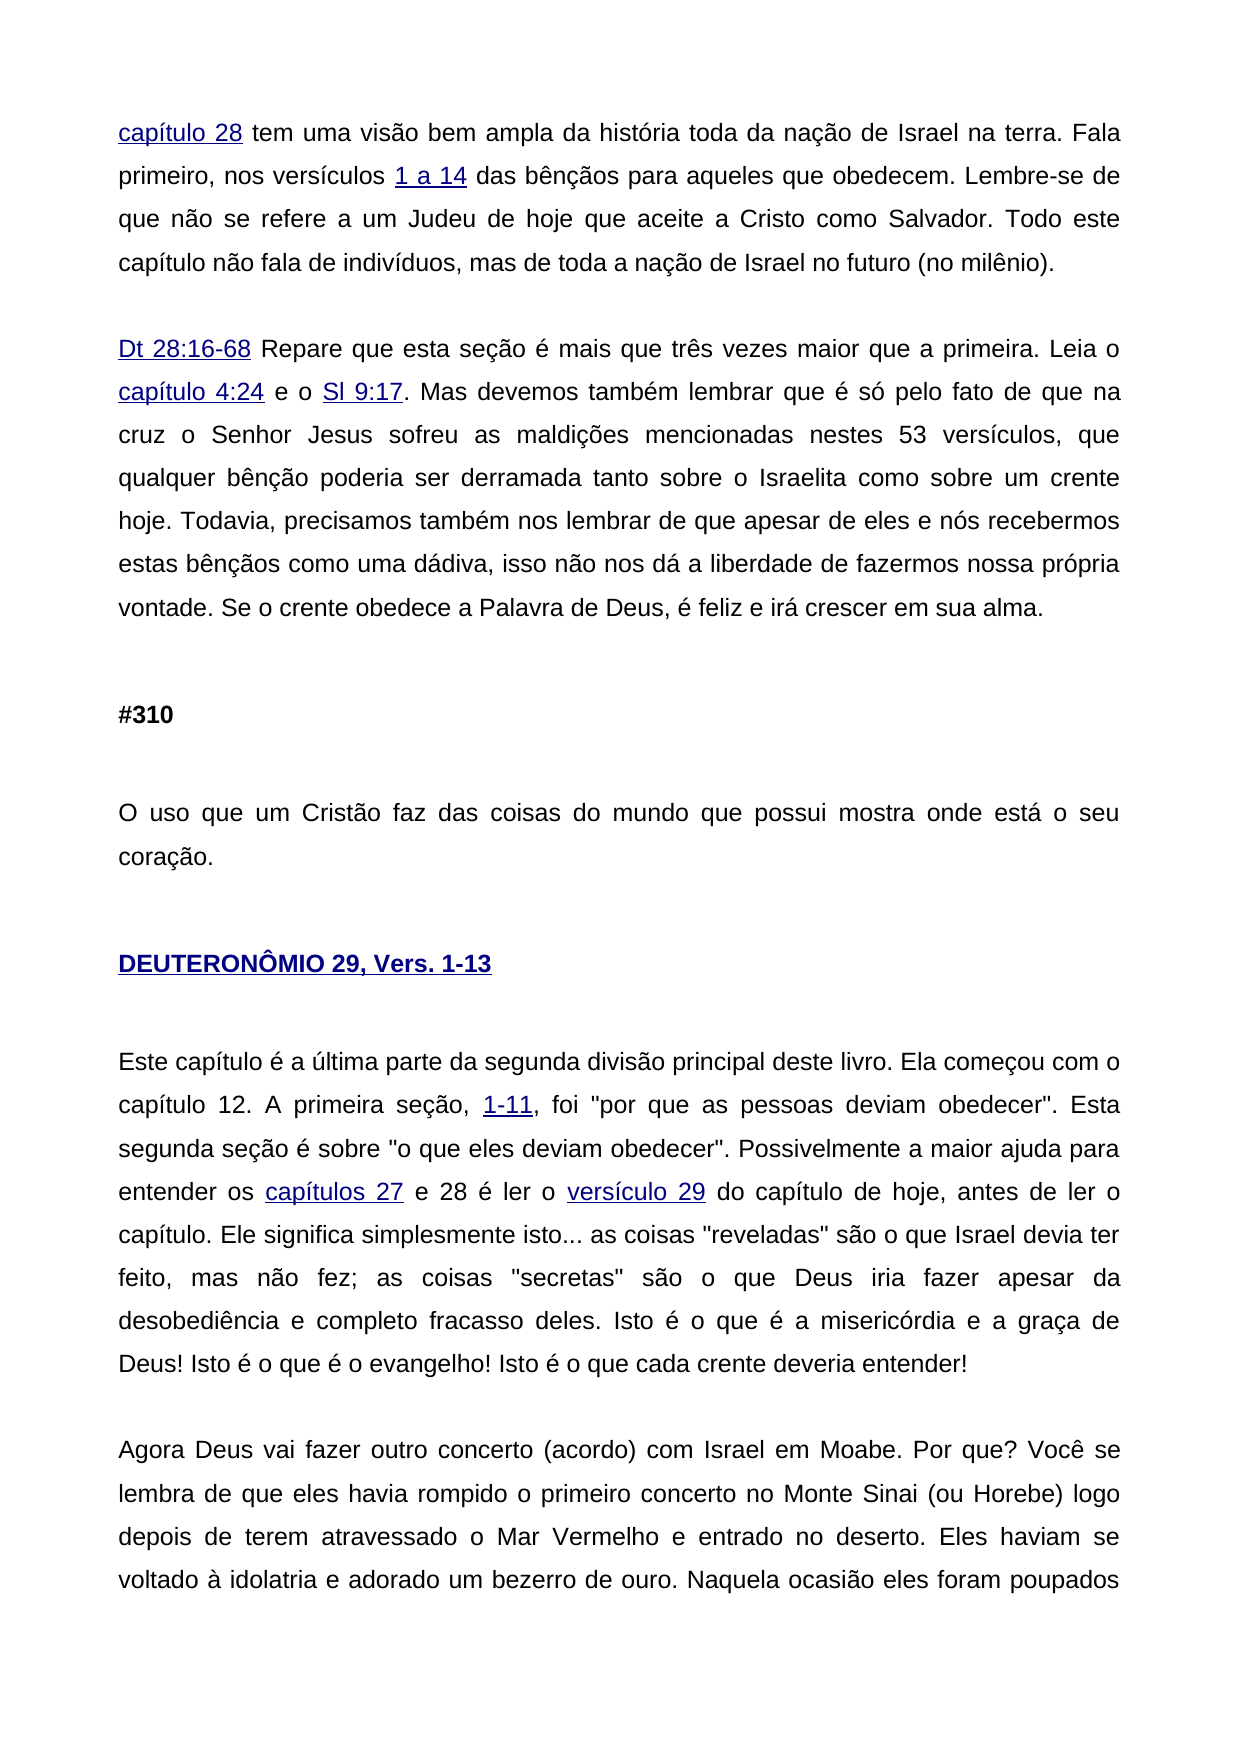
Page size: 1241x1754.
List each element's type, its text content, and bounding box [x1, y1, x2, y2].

subtitle DEUTERONÔMIO 29, Vers. 1-13 [118, 948, 1122, 977]
subtitle #310 [118, 699, 1122, 728]
text capítulo 28 tem uma visão bem ampla da história toda da nação de Israel na terra. Fala primeiro, nos versículos 1 a 14 das bênçãos para aqueles que obedecem. Lembre-se de que não se refere a um Judeu de hoje que aceite a Cristo como Salvador. Todo este capítulo não fala de indivíduos, mas de toda a nação de Israel no futuro (no milênio). [118, 118, 1122, 276]
text Dt 28:16-68 Repare que esta seção é mais que três vezes maior que a primeira. Leia o capítulo 4:24 e o Sl 9:17. Mas devemos também lembrar que é só pelo fato de que na cruz o Senhor Jesus sofreu as maldições mencionadas nestes 53 versículos, que qualquer bênção poderia ser derramada tanto sobre o Israelita como sobre um crente hoje. Todavia, precisamos também nos lembrar de que apesar de eles e nós recebermos estas bênçãos como uma dádiva, isso não nos dá a liberdade de fazermos nossa própria vontade. Se o crente obedece a Palavra de Deus, é feliz e irá crescer em sua alma. [118, 334, 1122, 621]
text Agora Deus vai fazer outro concerto (acordo) com Israel em Moabe. Por que? Você se lembra de que eles havia rompido o primeiro concerto no Monte Sinai (ou Horebe) logo depois de terem atravessado o Mar Vermelho e entrado no deserto. Eles haviam se voltado à idolatria e adorado um bezerro de ouro. Naquela ocasião eles foram poupados [118, 1435, 1122, 1593]
text O uso que um Cristão faz das coisas do mundo que possui mostra onde está o seu coração. [118, 798, 1122, 870]
text Este capítulo é a última parte da segunda divisão principal deste livro. Ela começou com o capítulo 12. A primeira seção, 1-11, foi "por que as pessoas deviam obedecer". Esta segunda seção é sobre "o que eles deviam obedecer". Possivelmente a maior ajuda para entender os capítulos 27 e 28 é ler o versículo 29 do capítulo de hoje, antes de ler o capítulo. Ele significa simplesmente isto... as coisas "reveladas" são o que Israel devia ter feito, mas não fez; as coisas "secretas" são o que Deus iria fazer apesar da desobediência e completo fracasso deles. Isto é o que é a misericórdia e a graça de Deus! Isto é o que é o evangelho! Isto é o que cada crente deveria entender! [118, 1047, 1122, 1378]
